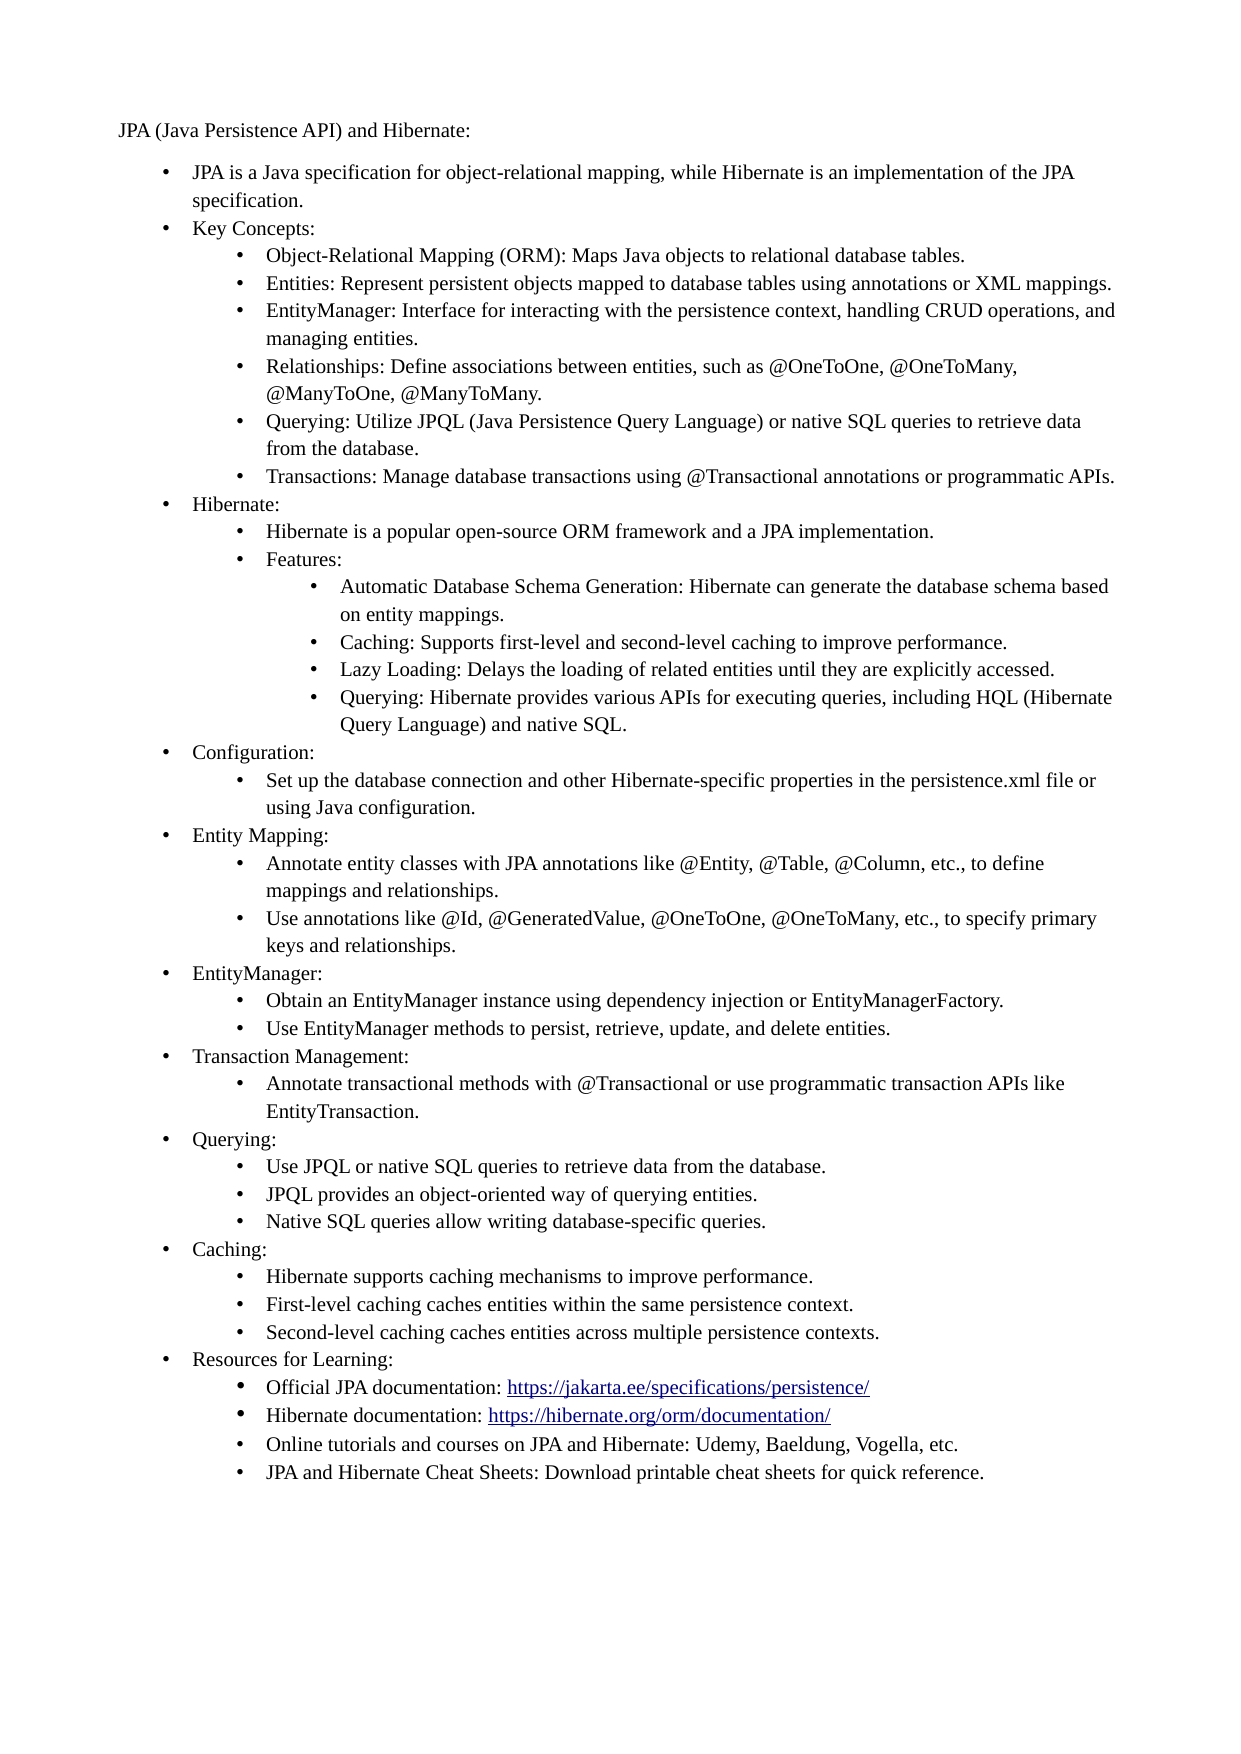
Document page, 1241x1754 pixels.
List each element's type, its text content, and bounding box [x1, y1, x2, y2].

list Official JPA documentation: https://jakarta.ee/specifications/persistence/ [236, 1375, 1122, 1400]
list Annotate entity classes with JPA annotations like @Entity, @Table, @Column, etc., to define mappings and relationships. [236, 850, 1122, 902]
list Hibernate: [162, 492, 1122, 516]
list Caching: Supports first-level and second-level caching to improve performance. [310, 629, 1122, 654]
list EntityManager: [162, 961, 1122, 985]
list Set up the database connection and other Hibernate-specific properties in the persistence.xml file or using Java configuration. [236, 768, 1122, 819]
text JPA (Java Persistence API) and Hibernate: [118, 118, 1122, 142]
list Object-Relational Mapping (ORM): Maps Java objects to relational database tables. [236, 243, 1122, 267]
list Annotate transactional methods with @Transactional or use programmatic transaction APIs like EntityTransaction. [236, 1071, 1122, 1123]
list Configuration: [162, 740, 1122, 764]
list Native SQL queries allow writing database-specific queries. [236, 1209, 1122, 1233]
list JPA and Hibernate Cheat Sheets: Download printable cheat sheets for quick reference. [236, 1459, 1122, 1484]
list First-level caching caches entities within the same persistence context. [236, 1292, 1122, 1316]
list EntityManager: Interface for interacting with the persistence context, handling CRUD operations, and managing entities. [236, 298, 1122, 350]
list Obtain an EntityManager instance using dependency injection or EntityManagerFactory. [236, 988, 1122, 1012]
list Key Concepts: [162, 216, 1122, 239]
list Hibernate supports caching mechanisms to improve performance. [236, 1264, 1122, 1288]
list Relationships: Define associations between entities, such as @OneToOne, @OneToMany, @ManyToOne, @ManyToMany. [236, 353, 1122, 405]
list JPQL provides an object-oriented way of querying entities. [236, 1182, 1122, 1206]
list Use annotations like @Id, @GeneratedValue, @OneToOne, @OneToMany, etc., to specify primary keys and relationships. [236, 906, 1122, 957]
list Caching: [162, 1237, 1122, 1261]
list Hibernate is a popular open-source ORM framework and a JPA implementation. [236, 519, 1122, 543]
list Second-level caching caches entities across multiple persistence contexts. [236, 1320, 1122, 1344]
list Features: [236, 547, 1122, 571]
list Entity Mapping: [162, 823, 1122, 847]
list Transaction Management: [162, 1044, 1122, 1068]
list Querying: [162, 1126, 1122, 1151]
list Entities: Represent persistent objects mapped to database tables using annotations or XML mappings. [236, 271, 1122, 295]
list Hibernate documentation: https://hibernate.org/orm/documentation/ [236, 1403, 1122, 1428]
list JPA is a Java specification for object-relational mapping, while Hibernate is an implementation of the JPA specification. [162, 160, 1122, 212]
list Transactions: Manage database transactions using @Transactional annotations or programmatic APIs. [236, 464, 1122, 488]
list Use JPQL or native SQL queries to retrieve data from the database. [236, 1154, 1122, 1178]
list Querying: Hibernate provides various APIs for executing queries, including HQL (Hibernate Query Language) and native SQL. [310, 685, 1122, 736]
list Lazy Loading: Delays the loading of related entities until they are explicitly accessed. [310, 657, 1122, 681]
list Automatic Database Schema Generation: Hibernate can generate the database schema based on entity mappings. [310, 574, 1122, 626]
list Use EntityManager methods to persist, retrieve, update, and delete entities. [236, 1016, 1122, 1040]
list Online tutorials and courses on JPA and Hibernate: Udemy, Baeldung, Vogella, etc. [236, 1432, 1122, 1456]
list Resources for Learning: [162, 1347, 1122, 1371]
list Querying: Utilize JPQL (Java Persistence Query Language) or native SQL queries to retrieve data from the database. [236, 409, 1122, 460]
